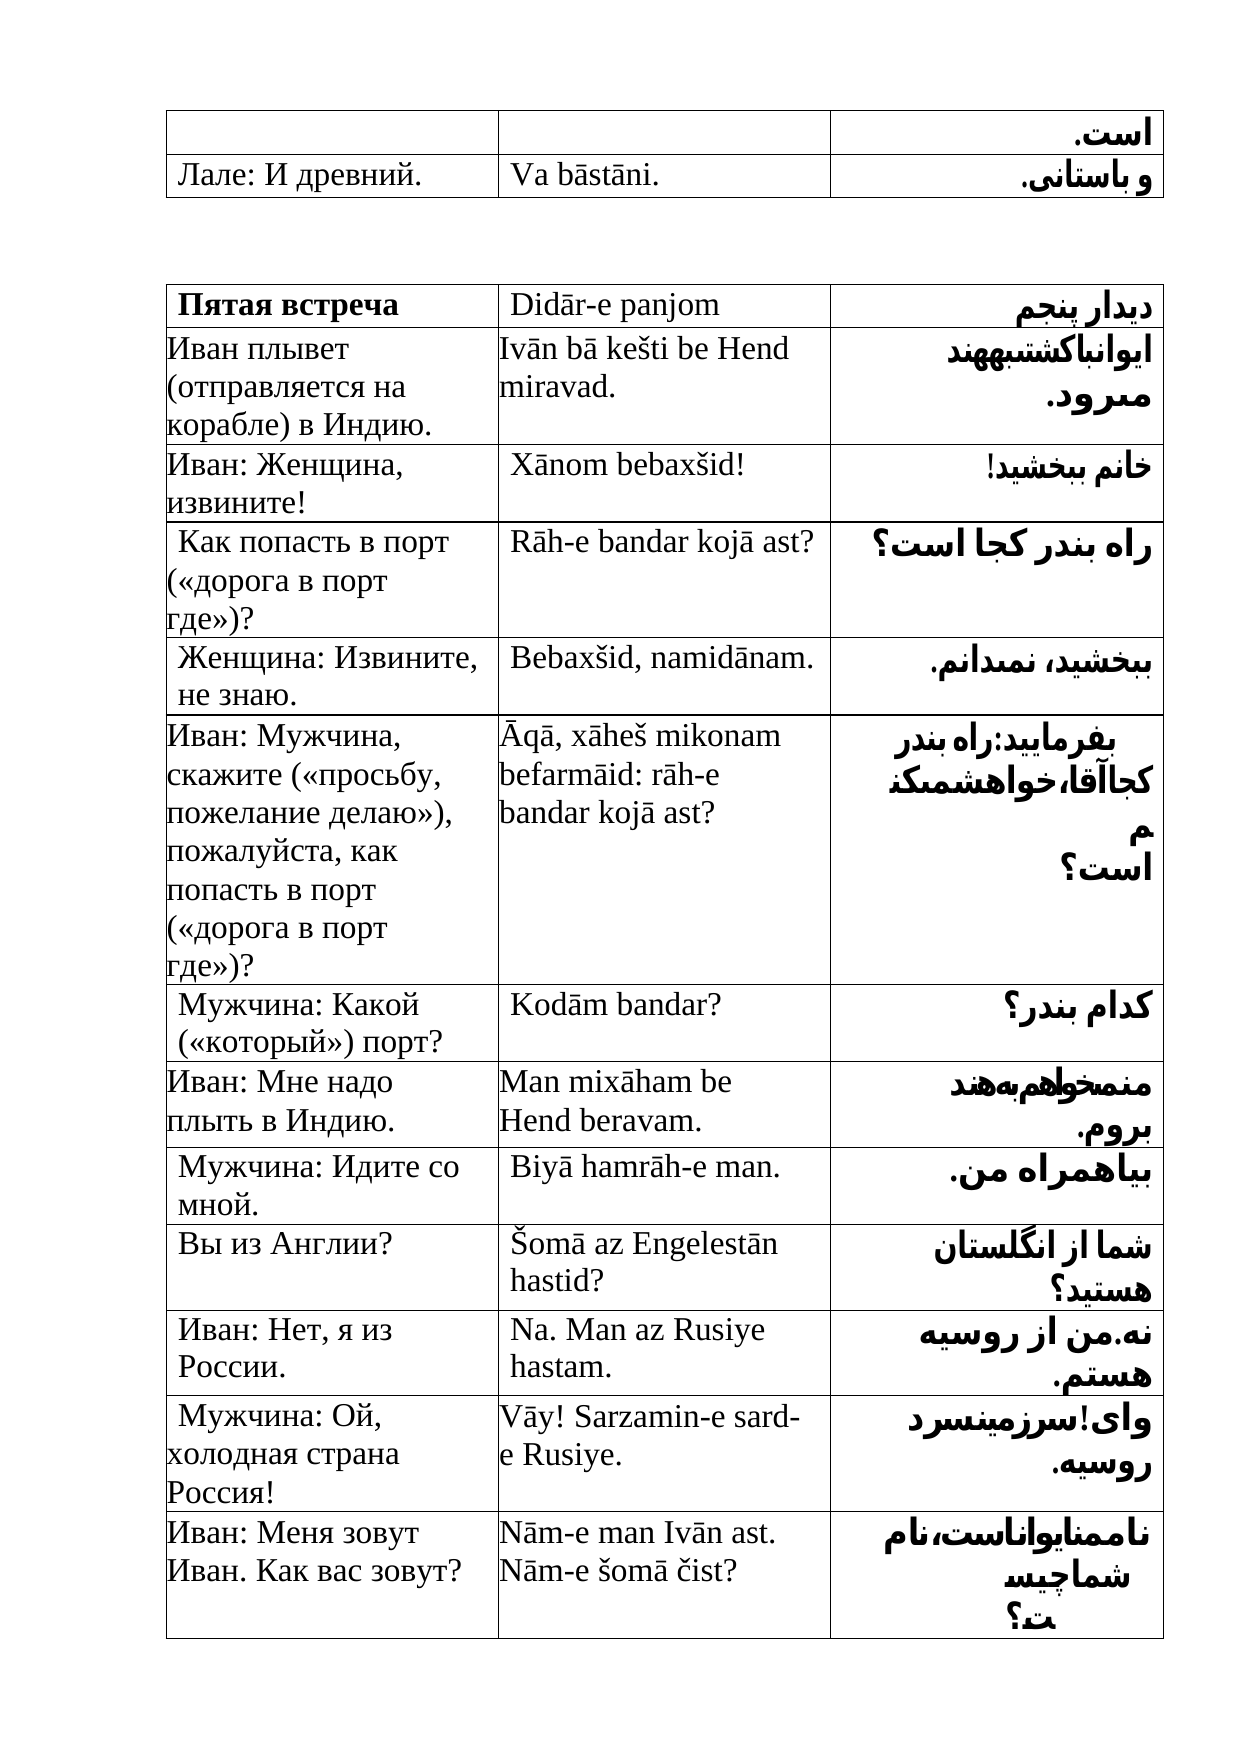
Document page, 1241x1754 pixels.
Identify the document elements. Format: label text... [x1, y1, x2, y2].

table_cell واى!سرزمينسرد روسيه. [831, 1396, 1163, 1511]
table_cell [167, 111, 498, 154]
table_cell Иван: Женщина, извините! [167, 445, 498, 521]
table_cell خانم ببخشيد! [831, 445, 1163, 521]
table_header بفرماييد:راه بندر كجاآقا،خواھشمىكنم است؟ [831, 716, 1163, 984]
table_header Āqā, xāheš mikonam befarmāid: rāh-e bandar kojā ast? [499, 716, 830, 984]
table_cell Va bāstāni. [499, 155, 830, 197]
table_cell Bebaxšid, namidānam. [499, 638, 830, 714]
table_cell Biyā hamrāh-e man. [499, 1148, 830, 1223]
table_cell Женщина: Извините, не знаю. [167, 638, 498, 714]
table_cell Лале: И древний. [167, 155, 498, 197]
table_cell شما از انگلستان ھستيد؟ [831, 1225, 1163, 1309]
table_cell نه.من از روسيه ھستم. [831, 1311, 1163, 1395]
table_header Иван: Мужчина, скажите («просьбу, пожелание делаю»), пожалуйста, как попасть в порт («дорога в порт где»)? [167, 716, 498, 984]
table_cell Ivān bā kešti be Hend miravad. [499, 328, 830, 443]
table_cell ايوانباكشتىبهھند مىرود. [831, 328, 1163, 443]
table_cell Man mixāham be Hend beravam. [499, 1062, 830, 1147]
table_cell Иван: Меня зовут Иван. Как вас зовут? [167, 1512, 498, 1638]
table_cell Kodām bandar? [499, 985, 830, 1061]
table_cell Мужчина: Идите со мной. [167, 1148, 498, 1223]
table_header ديدار پنجم [831, 285, 1163, 327]
table_cell است. [831, 111, 1163, 154]
table_header Пятая встреча [167, 285, 498, 327]
table_cell Иван: Нет, я из России. [167, 1311, 498, 1395]
table_cell Xānom bebaxšid! [499, 445, 830, 521]
table_cell Nām-e man Ivān ast. Nām-e šomā čist? [499, 1512, 830, 1638]
table_cell Vāy! Sarzamin-e sard- e Rusiye. [499, 1396, 830, 1511]
table_cell و باستانى. [831, 155, 1163, 197]
table_cell Как попасть в порт («дорога в порт где»)? [167, 523, 498, 637]
table_cell [499, 111, 830, 154]
table_cell راه بندر كجا است؟ [831, 523, 1163, 637]
table_header Didār-e panjom [499, 285, 830, 327]
table_cell ناممنايواناست،نام شماچيست؟ [831, 1512, 1163, 1638]
table_cell Вы из Англии? [167, 1225, 498, 1309]
table_cell Rāh-e bandar kojā ast? [499, 523, 830, 637]
table_cell كدام بندر؟ [831, 985, 1163, 1061]
table_cell Мужчина: Ой, холодная страна Россия! [167, 1396, 498, 1511]
table_cell بياھمراه من. [831, 1148, 1163, 1223]
table_cell Мужчина: Какой («который») порт? [167, 985, 498, 1061]
table_cell Šomā az Engelestān hastid? [499, 1225, 830, 1309]
table_cell Иван: Мне надо плыть в Индию. [167, 1062, 498, 1147]
table_cell ببخشيد، نمىدانم. [831, 638, 1163, 714]
table_cell منمىخواھم به ھند بروم. [831, 1062, 1163, 1147]
table_cell Na. Man az Rusiye hastam. [499, 1311, 830, 1395]
table_cell Иван плывет (отправляется на корабле) в Индию. [167, 328, 498, 443]
